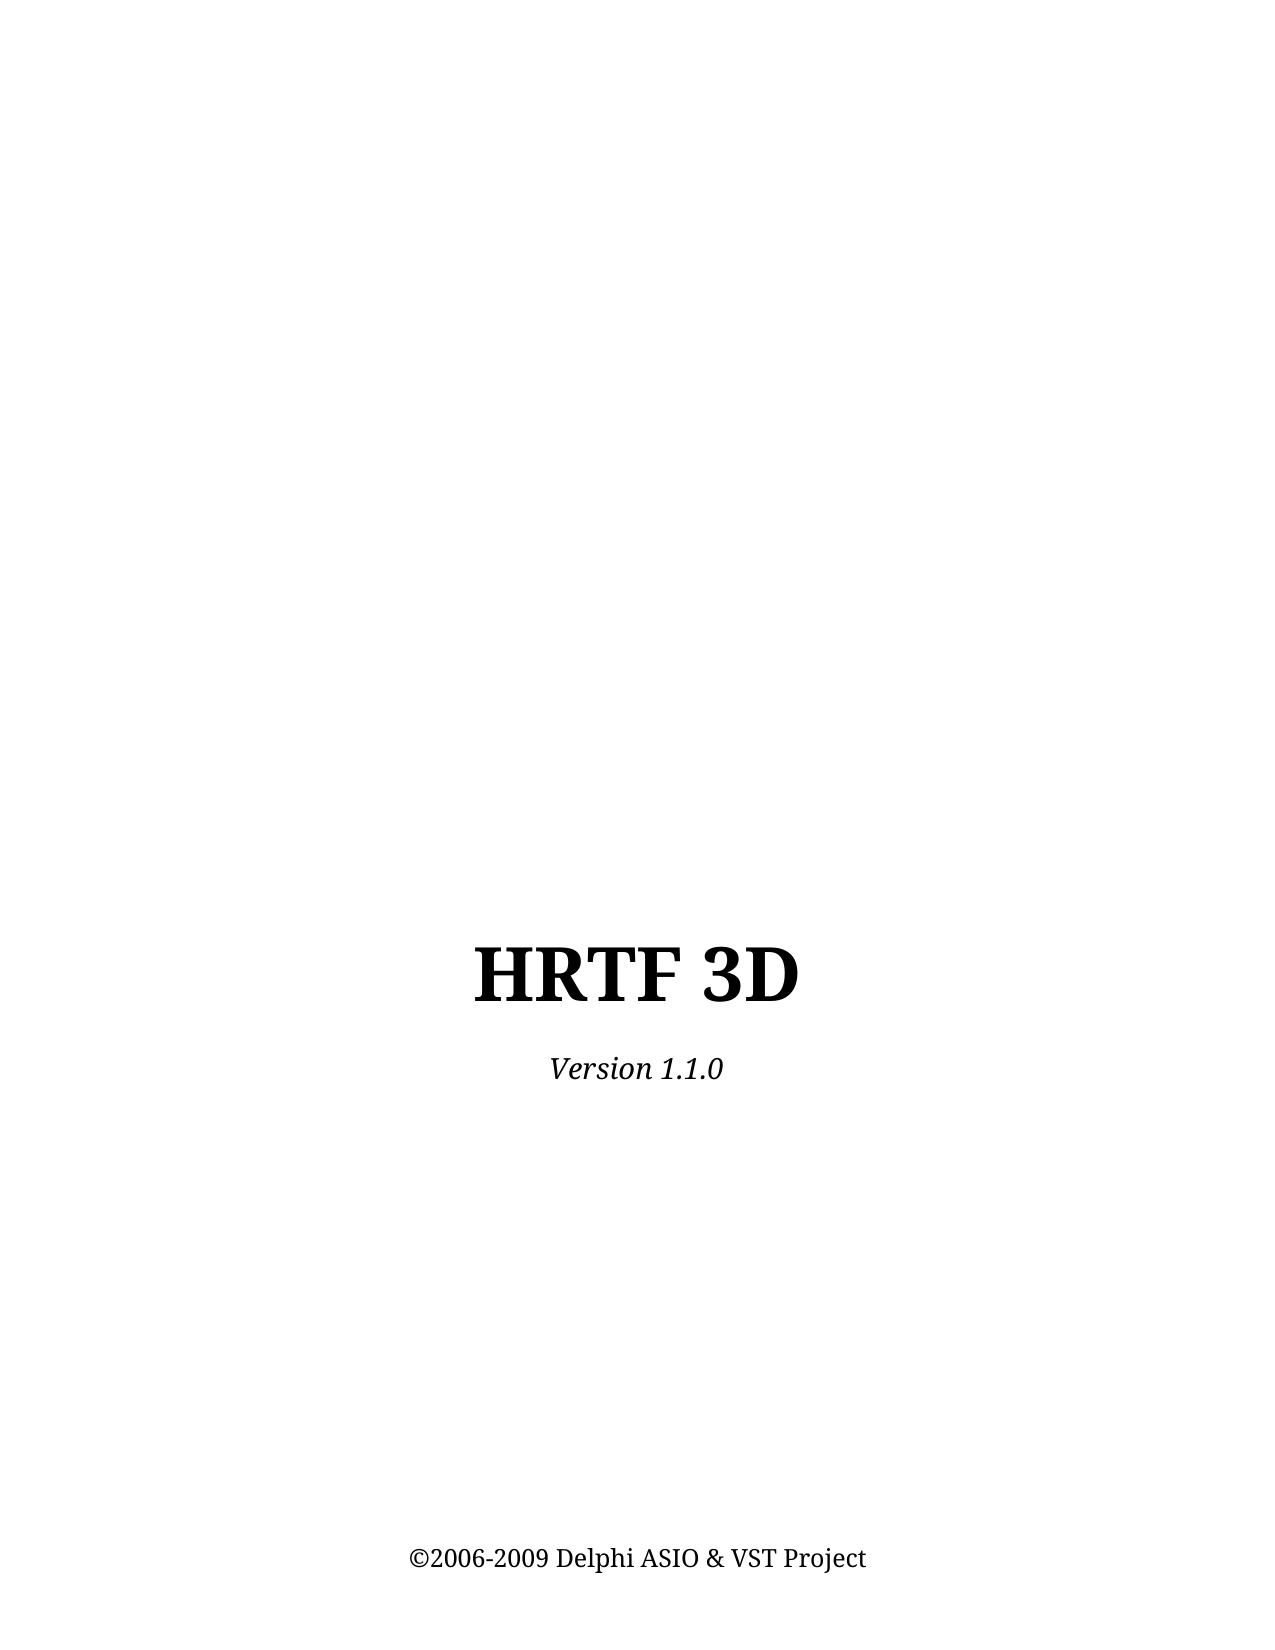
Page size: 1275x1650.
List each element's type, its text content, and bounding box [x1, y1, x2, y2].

subtitle Version 1.1.0 [148, 1048, 1127, 1088]
title HRTF 3D [148, 921, 1127, 1023]
